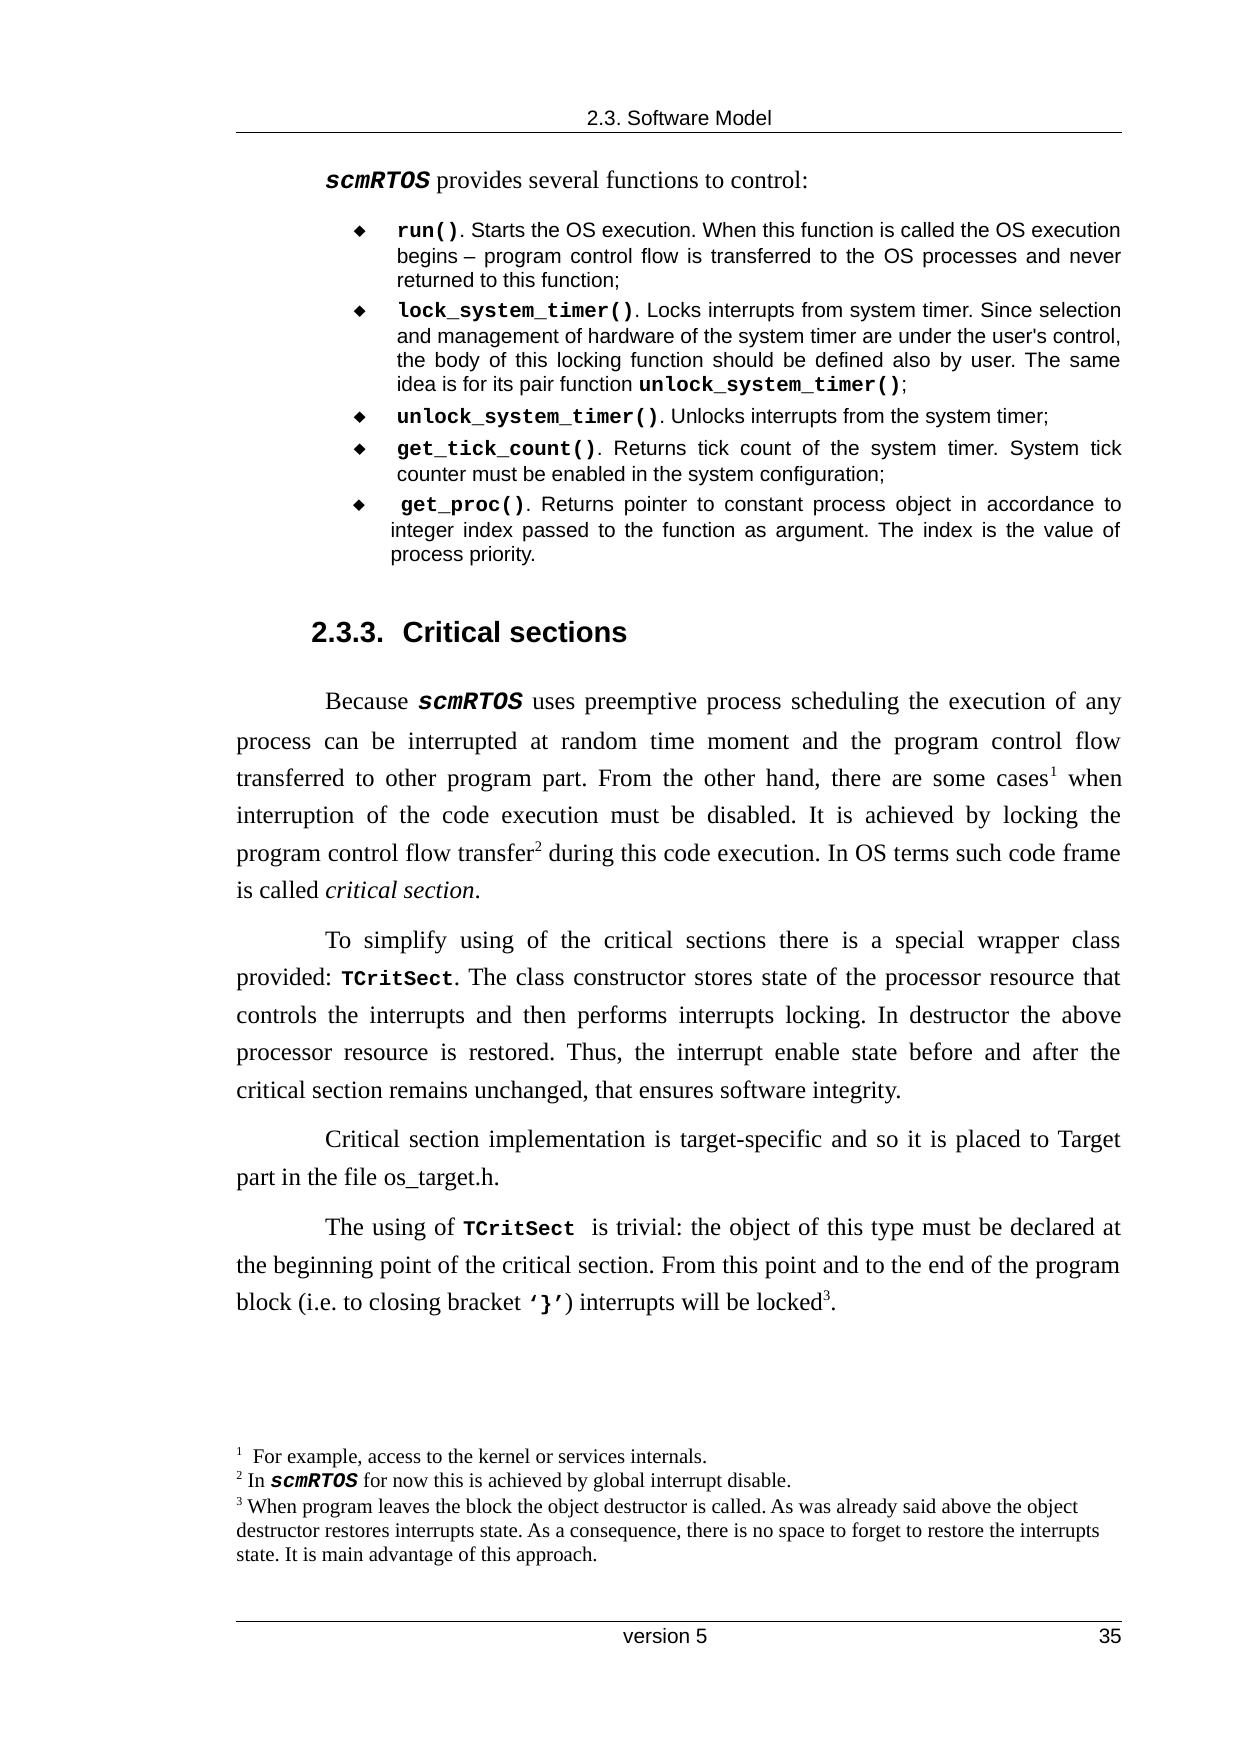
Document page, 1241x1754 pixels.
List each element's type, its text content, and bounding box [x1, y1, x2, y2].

text Critical section implementation is target-specific and so it is placed to Target part in the file os_target.h. [236, 1124, 1122, 1191]
list get_proc(). Returns pointer to constant process object in accordance to integer index passed to the function as argument. The index is the value of process priority. [353, 492, 1122, 565]
text The using of TCritSect is trivial: the object of this type must be declared at the beginning point of the critical section. From this point and to the end of the program block (i.e. to closing bracket ‘}’) interrupts will be locked. [236, 1212, 1122, 1317]
list run(). Starts the OS execution. When this function is called the OS execution begins – program control flow is transferred to the OS processes and never returned to this function; [354, 218, 1122, 291]
text scmRTOS provides several functions to control: [236, 165, 1122, 196]
list unlock_system_timer(). Unlocks interrupts from the system timer; [354, 403, 1122, 429]
list lock_system_timer(). Locks interrupts from system timer. Since selection and management of hardware of the system timer are under the user's control, the body of this locking function should be defined also by user. The same idea is for its pair function unlock_system_timer(); [354, 298, 1122, 397]
subtitle Critical sections [311, 615, 1004, 649]
text For example, access to the kernel or services internals. [236, 1444, 1122, 1468]
text When program leaves the block the object destructor is called. As was already said above the object destructor restores interrupts state. As a consequence, there is no space to forget to restore the interrupts state. It is main advantage of this approach. [236, 1494, 1122, 1566]
text To simplify using of the critical sections there is a special wrapper class provided: TCritSect. The class constructor stores state of the processor resource that controls the interrupts and then performs interrupts locking. In destructor the above processor resource is restored. Thus, the interrupt enable state before and after the critical section remains unchanged, that ensures software integrity. [236, 925, 1122, 1103]
text In scmRTOS for now this is achieved by global interrupt disable. [236, 1468, 1122, 1494]
text Because scmRTOS uses preemptive process scheduling the execution of any process can be interrupted at random time moment and the program control flow transferred to other program part. From the other hand, there are some cases when interruption of the code execution must be disabled. It is achieved by locking the program control flow transfer during this code execution. In OS terms such code frame is called critical section. [236, 686, 1122, 904]
list get_tick_count(). Returns tick count of the system timer. System tick counter must be enabled in the system configuration; [354, 436, 1122, 485]
